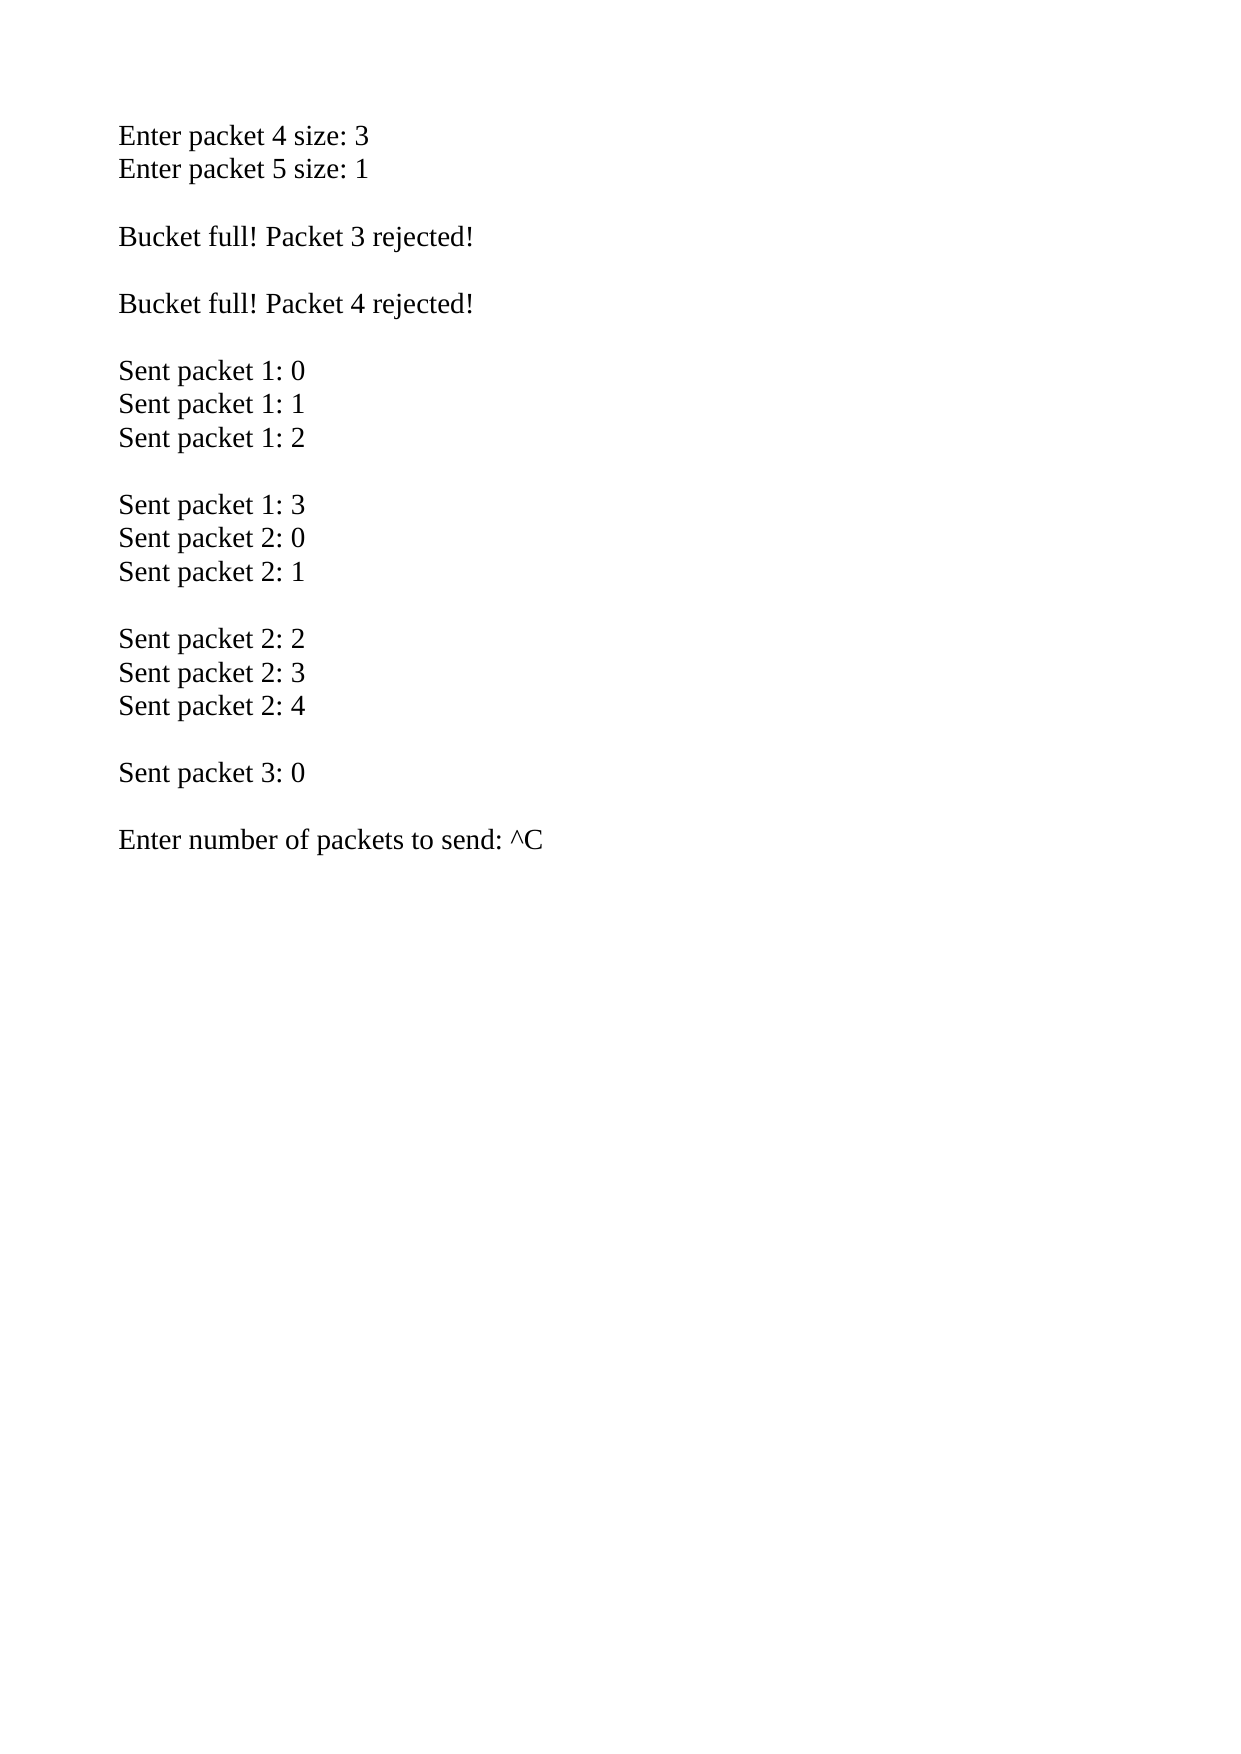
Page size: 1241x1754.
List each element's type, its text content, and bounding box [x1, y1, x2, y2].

text Enter packet 5 size: 1 [118, 152, 1122, 185]
text Sent packet 2: 2 [118, 621, 1122, 655]
text Sent packet 1: 2 [118, 420, 1122, 453]
text Sent packet 1: 3 [118, 487, 1122, 521]
text Enter packet 4 size: 3 [118, 118, 1122, 152]
text Enter number of packets to send: ^C [118, 822, 1122, 856]
text Sent packet 3: 0 [118, 755, 1122, 789]
text Sent packet 1: 1 [118, 386, 1122, 420]
text Sent packet 1: 0 [118, 353, 1122, 386]
text Sent packet 2: 4 [118, 688, 1122, 722]
text Bucket full! Packet 4 rejected! [118, 286, 1122, 319]
text Sent packet 2: 0 [118, 521, 1122, 554]
text Sent packet 2: 3 [118, 655, 1122, 688]
text Sent packet 2: 1 [118, 554, 1122, 588]
text Bucket full! Packet 3 rejected! [118, 219, 1122, 252]
